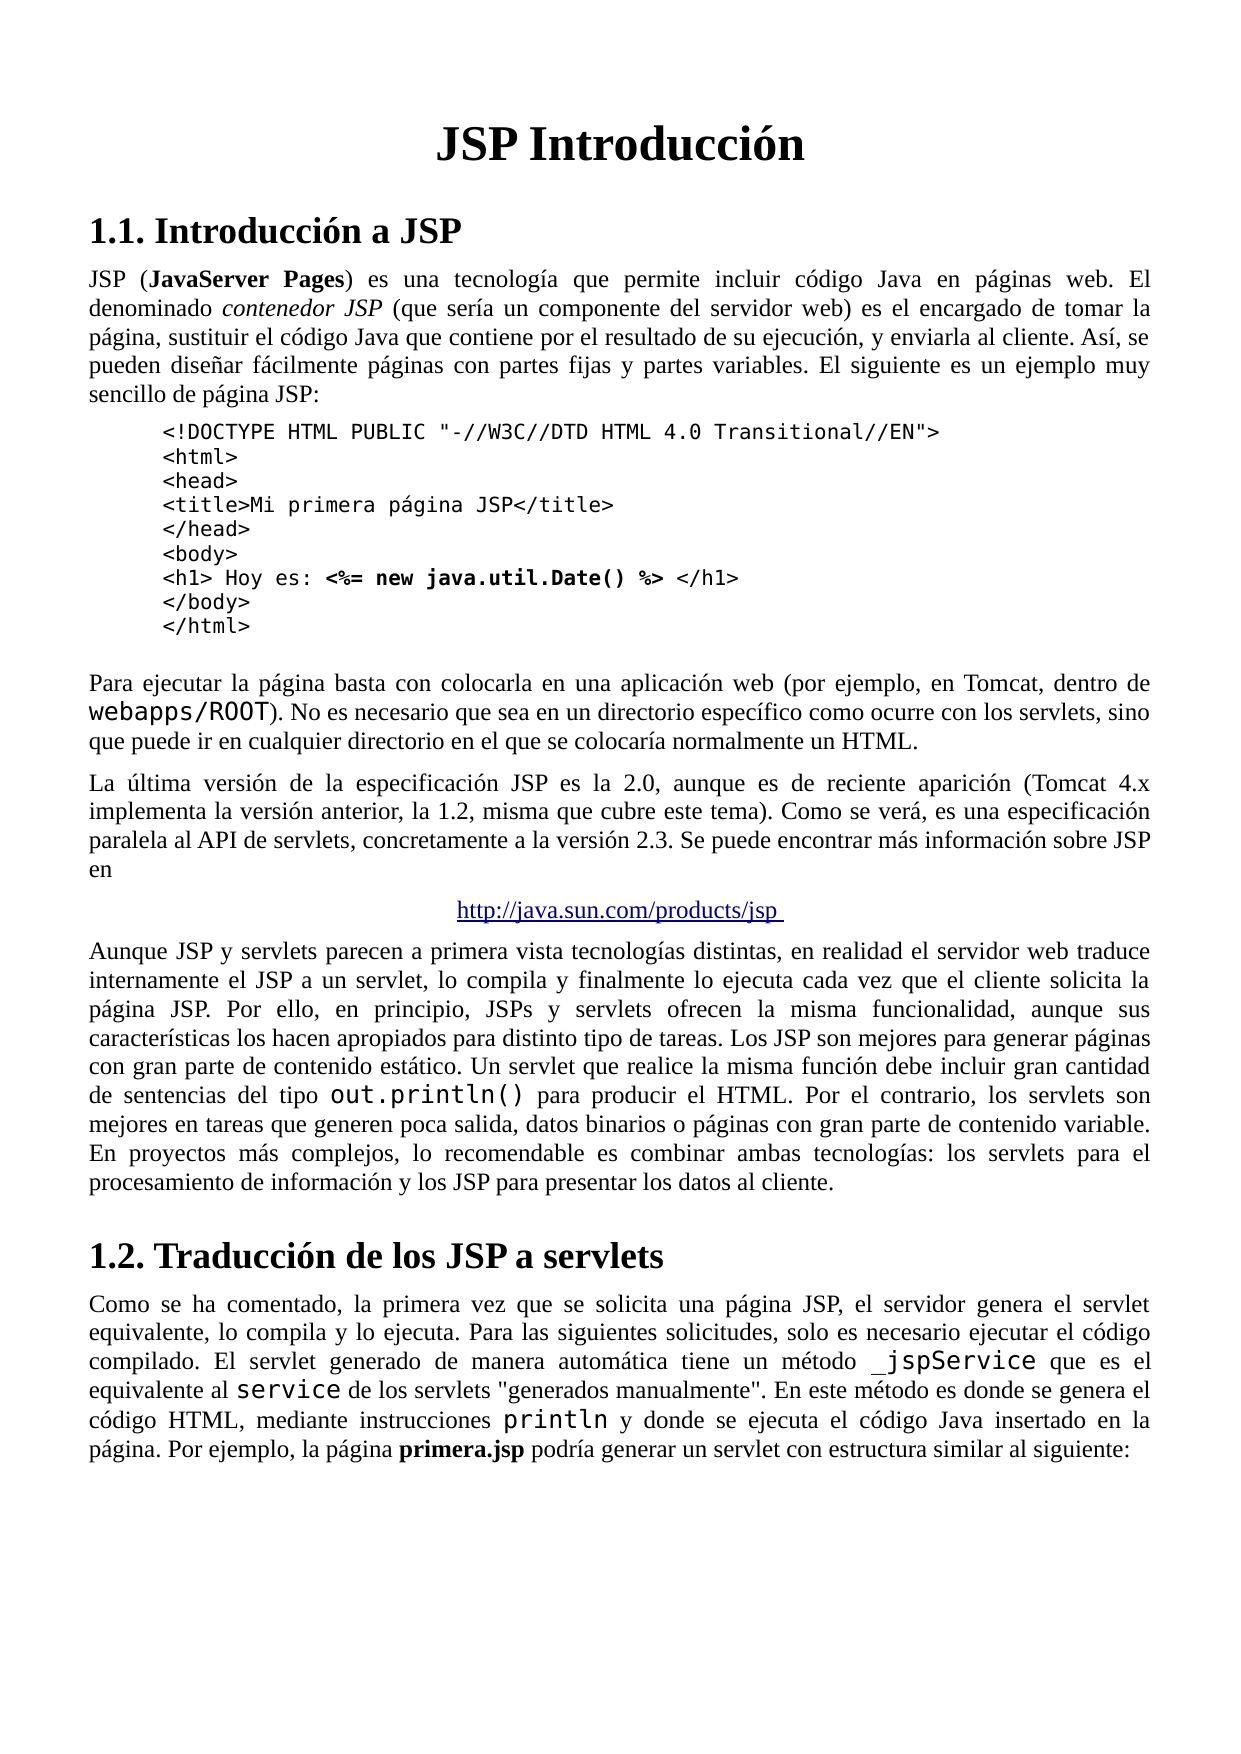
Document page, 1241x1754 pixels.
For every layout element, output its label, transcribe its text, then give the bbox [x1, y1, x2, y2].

text <h1> Hoy es: <%= new java.util.Date() %> </h1> [162, 566, 1152, 590]
text <!DOCTYPE HTML PUBLIC "-//W3C//DTD HTML 4.0 Transitional//EN"> [162, 420, 1152, 445]
text <title>Mi primera página JSP</title> [162, 493, 1152, 517]
subtitle JSP Introducción [88, 113, 1152, 171]
text </html> [162, 614, 1152, 639]
text Como se ha comentado, la primera vez que se solicita una página JSP, el servidor genera el servlet equivalente, lo compila y lo ejecuta. Para las siguientes solicitudes, solo es necesario ejecutar el código compilado. El servlet generado de manera automática tiene un método _jspService que es el equivalente al service de los servlets "generados manualmente". En este método es donde se genera el código HTML, mediante instrucciones println y donde se ejecuta el código Java insertado en la página. Por ejemplo, la página primera.jsp podría generar un servlet con estructura similar al siguiente: [88, 1289, 1152, 1463]
text </body> [162, 590, 1152, 614]
text Aunque JSP y servlets parecen a primera vista tecnologías distintas, en realidad el servidor web traduce internamente el JSP a un servlet, lo compila y finalmente lo ejecuta cada vez que el cliente solicita la página JSP. Por ello, en principio, JSPs y servlets ofrecen la misma funcionalidad, aunque sus características los hacen apropiados para distinto tipo de tareas. Los JSP son mejores para generar páginas con gran parte de contenido estático. Un servlet que realice la misma función debe incluir gran cantidad de sentencias del tipo out.println() para producir el HTML. Por el contrario, los servlets son mejores en tareas que generen poca salida, datos binarios o páginas con gran parte de contenido variable. En proyectos más complejos, lo recomendable es combinar ambas tecnologías: los servlets para el procesamiento de información y los JSP para presentar los datos al cliente. [88, 936, 1152, 1196]
text <body> [162, 542, 1152, 566]
text http://java.sun.com/products/jsp [88, 895, 1152, 924]
text La última versión de la especificación JSP es la 2.0, aunque es de reciente aparición (Tomcat 4.x implementa la versión anterior, la 1.2, misma que cubre este tema). Como se verá, es una especificación paralela al API de servlets, concretamente a la versión 2.3. Se puede encontrar más información sobre JSP en [88, 768, 1152, 883]
subtitle 1.2. Traducción de los JSP a servlets [88, 1233, 1152, 1276]
text Para ejecutar la página basta con colocarla en una aplicación web (por ejemplo, en Tomcat, dentro de webapps/ROOT). No es necesario que sea en un directorio específico como ocurre con los servlets, sino que puede ir en cualquier directorio en el que se colocaría normalmente un HTML. [88, 668, 1152, 755]
subtitle 1.1. Introducción a JSP [88, 208, 1152, 252]
text JSP (JavaServer Pages) es una tecnología que permite incluir código Java en páginas web. El denominado contenedor JSP (que sería un componente del servidor web) es el encargado de tomar la página, sustituir el código Java que contiene por el resultado de su ejecución, y enviarla al cliente. Así, se pueden diseñar fácilmente páginas con partes fijas y partes variables. El siguiente es un ejemplo muy sencillo de página JSP: [88, 264, 1152, 408]
text <html> [162, 445, 1152, 469]
text <head> [162, 469, 1152, 493]
text </head> [162, 517, 1152, 542]
